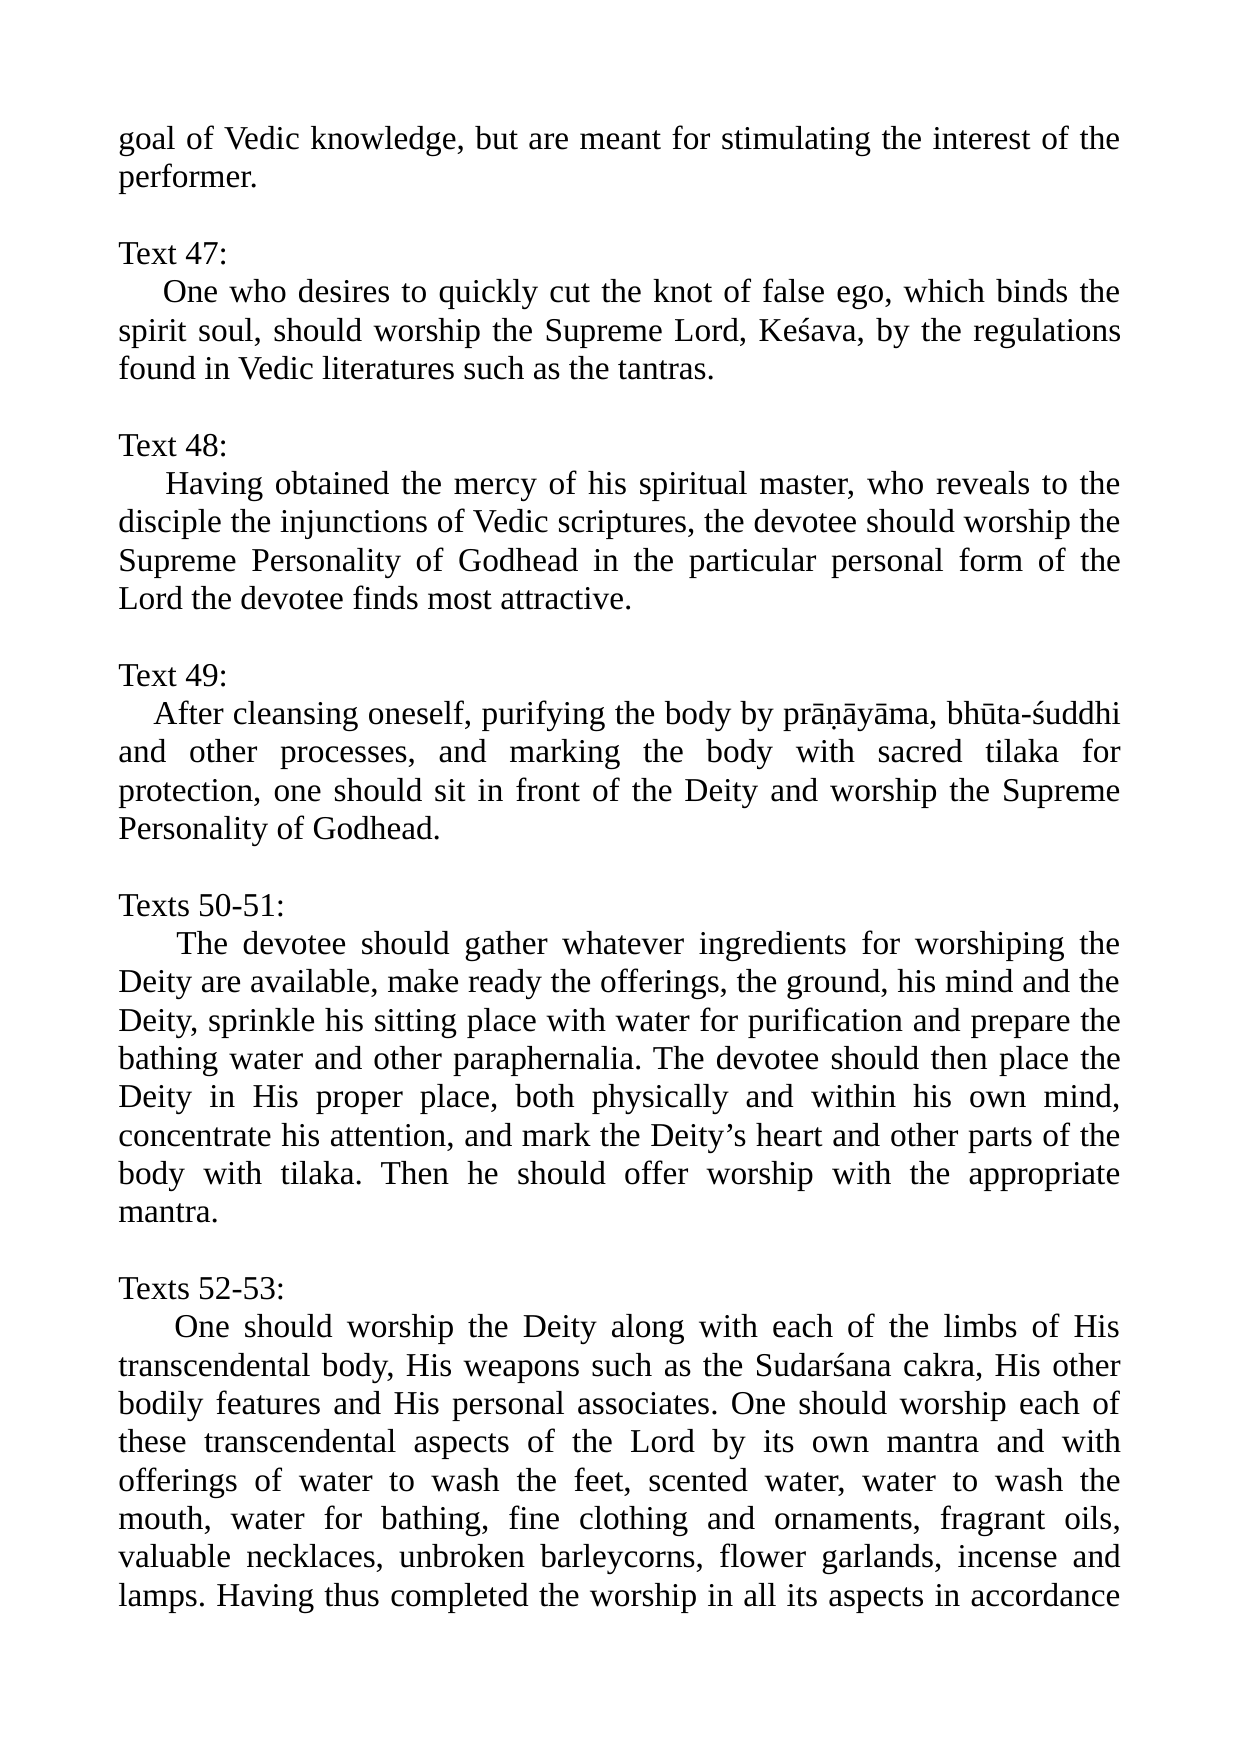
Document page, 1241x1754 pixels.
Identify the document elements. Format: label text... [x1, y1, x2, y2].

text Having obtained the mercy of his spiritual master, who reveals to the disciple the injunctions of Vedic scriptures, the devotee should worship the Supreme Personality of Godhead in the particular personal form of the Lord the devotee finds most attractive. [118, 463, 1122, 616]
text Text 47: [118, 233, 1122, 271]
text goal of Vedic knowledge, but are meant for stimulating the interest of the performer. [118, 118, 1122, 195]
text One who desires to quickly cut the knot of false ego, which binds the spirit soul, should worship the Supreme Lord, Keśava, by the regulations found in Vedic literatures such as the tantras. [118, 271, 1122, 386]
text Texts 50-51: [118, 885, 1122, 923]
text One should worship the Deity along with each of the limbs of His transcendental body, His weapons such as the Sudarśana cakra, His other bodily features and His personal associates. One should worship each of these transcendental aspects of the Lord by its own mantra and with offerings of water to wash the feet, scented water, water to wash the mouth, water for bathing, fine clothing and ornaments, fragrant oils, valuable necklaces, unbroken barleycorns, flower garlands, incense and lamps. Having thus completed the worship in all its aspects in accordance [118, 1306, 1122, 1613]
text Text 48: [118, 425, 1122, 463]
text Texts 52-53: [118, 1268, 1122, 1306]
text The devotee should gather whatever ingredients for worshiping the Deity are available, make ready the offerings, the ground, his mind and the Deity, sprinkle his sitting place with water for purification and prepare the bathing water and other paraphernalia. The devotee should then place the Deity in His proper place, both physically and within his own mind, concentrate his attention, and mark the Deity’s heart and other parts of the body with tilaka. Then he should offer worship with the appropriate mantra. [118, 923, 1122, 1230]
text After cleansing oneself, purifying the body by prāṇāyāma, bhūta-śuddhi and other processes, and marking the body with sacred tilaka for protection, one should sit in front of the Deity and worship the Supreme Personality of Godhead. [118, 693, 1122, 846]
text Text 49: [118, 655, 1122, 693]
